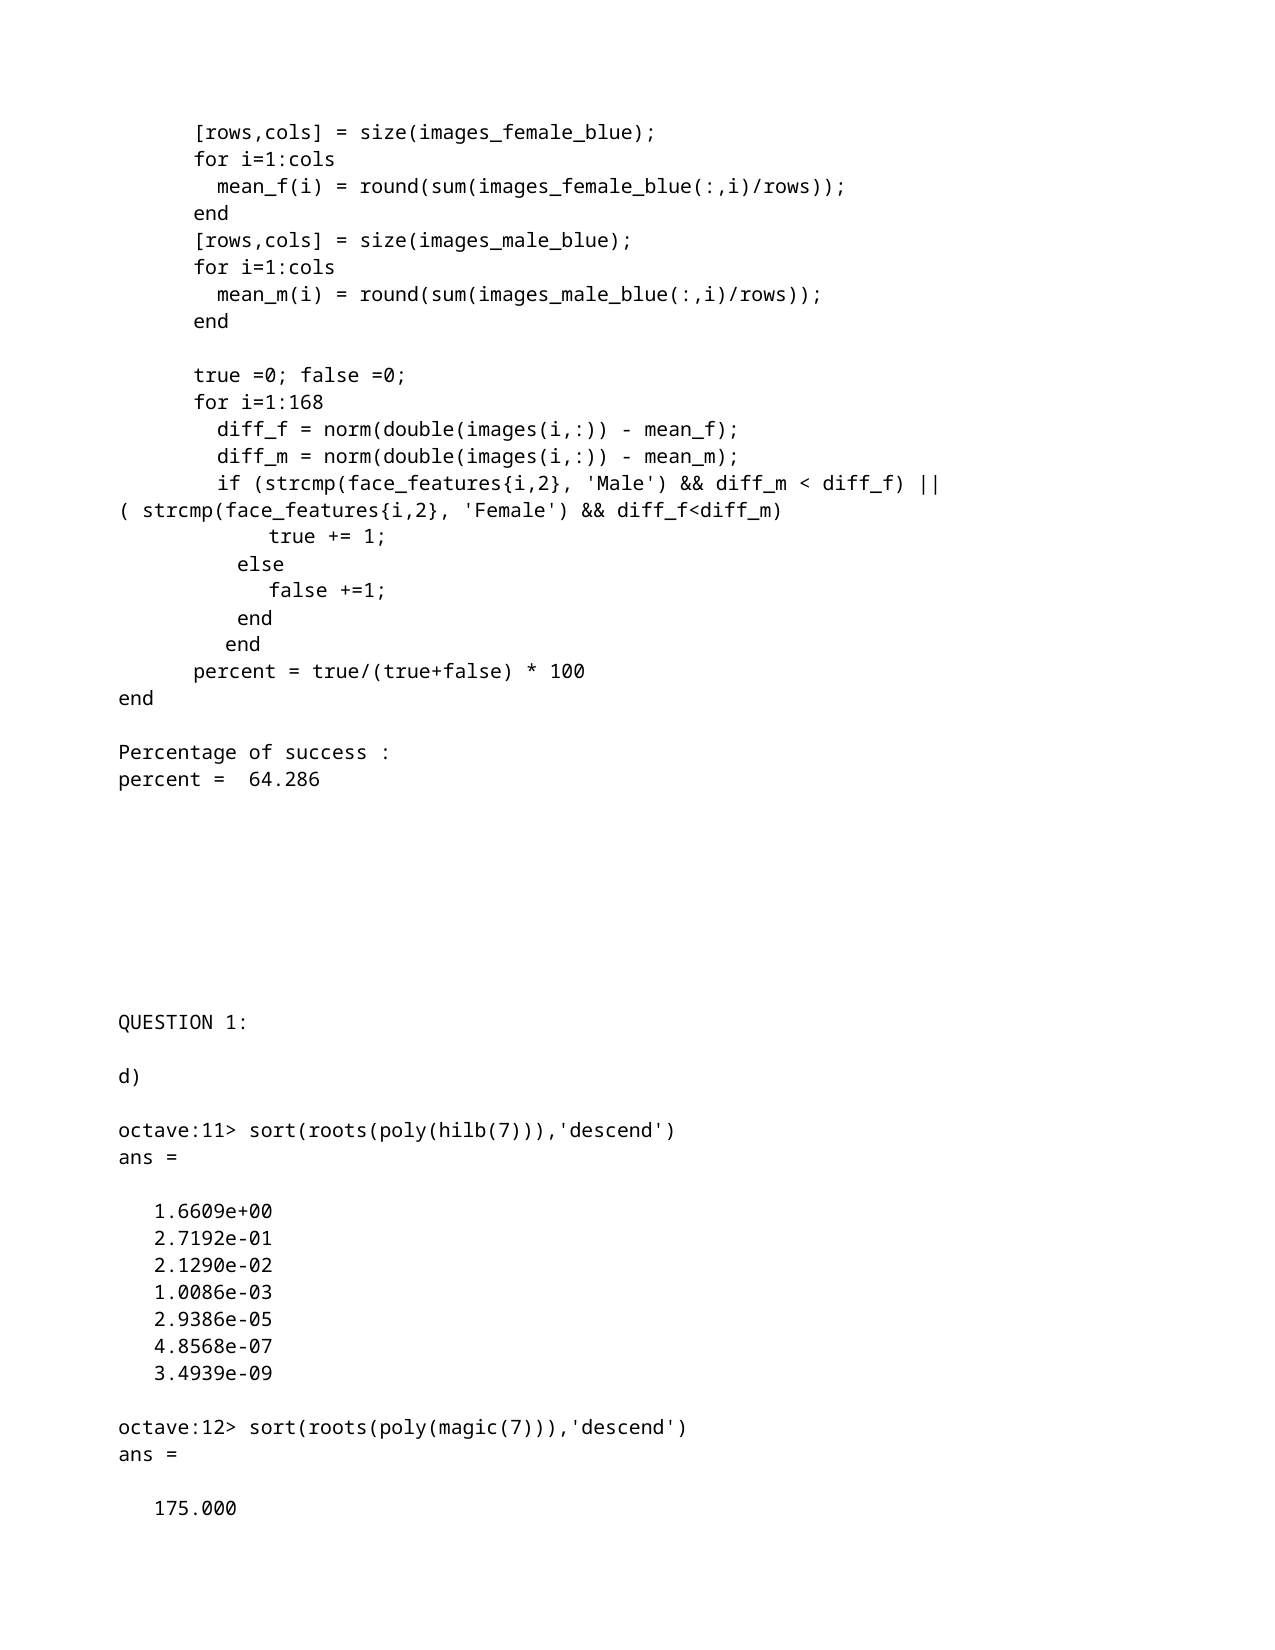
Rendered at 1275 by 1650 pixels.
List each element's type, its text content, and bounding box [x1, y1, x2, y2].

text diff_m = norm(double(images(i,:)) - mean_m); [118, 442, 1157, 469]
text 1.0086e-03 [118, 1278, 1157, 1305]
text if (strcmp(face_features{i,2}, 'Male') && diff_m < diff_f) || ( strcmp(face_features{i,2}, 'Female') && diff_f<diff_m) [118, 469, 1157, 523]
text octave:11> sort(roots(poly(hilb(7))),'descend') [118, 1116, 1157, 1143]
text [rows,cols] = size(images_male_blue); [118, 226, 1157, 253]
text mean_m(i) = round(sum(images_male_blue(:,i)/rows)); [118, 280, 1157, 307]
text 2.1290e-02 [118, 1251, 1157, 1278]
text for i=1:168 [118, 388, 1157, 415]
text d) [118, 1062, 1157, 1089]
text Percentage of success : [118, 739, 1157, 766]
text false +=1; [118, 577, 1157, 604]
text end [118, 685, 1157, 712]
text end [118, 604, 1157, 631]
text 175.000 [118, 1494, 1157, 1521]
text 1.6609e+00 [118, 1197, 1157, 1224]
text true += 1; [118, 523, 1157, 550]
text end [118, 199, 1157, 226]
text 2.7192e-01 [118, 1224, 1157, 1251]
text for i=1:cols [118, 145, 1157, 172]
text mean_f(i) = round(sum(images_female_blue(:,i)/rows)); [118, 172, 1157, 199]
text for i=1:cols [118, 253, 1157, 280]
text 3.4939e-09 [118, 1359, 1157, 1386]
text percent = 64.286 [118, 766, 1157, 793]
text true =0; false =0; [118, 361, 1157, 388]
text end [118, 631, 1157, 658]
text else [118, 550, 1157, 577]
text percent = true/(true+false) * 100 [118, 658, 1157, 685]
text [rows,cols] = size(images_female_blue); [118, 118, 1157, 145]
text 2.9386e-05 [118, 1305, 1157, 1332]
text QUESTION 1: [118, 1008, 1157, 1035]
text ans = [118, 1143, 1157, 1170]
text ans = [118, 1440, 1157, 1467]
text diff_f = norm(double(images(i,:)) - mean_f); [118, 415, 1157, 442]
text end [118, 307, 1157, 334]
text 4.8568e-07 [118, 1332, 1157, 1359]
text octave:12> sort(roots(poly(magic(7))),'descend') [118, 1413, 1157, 1440]
